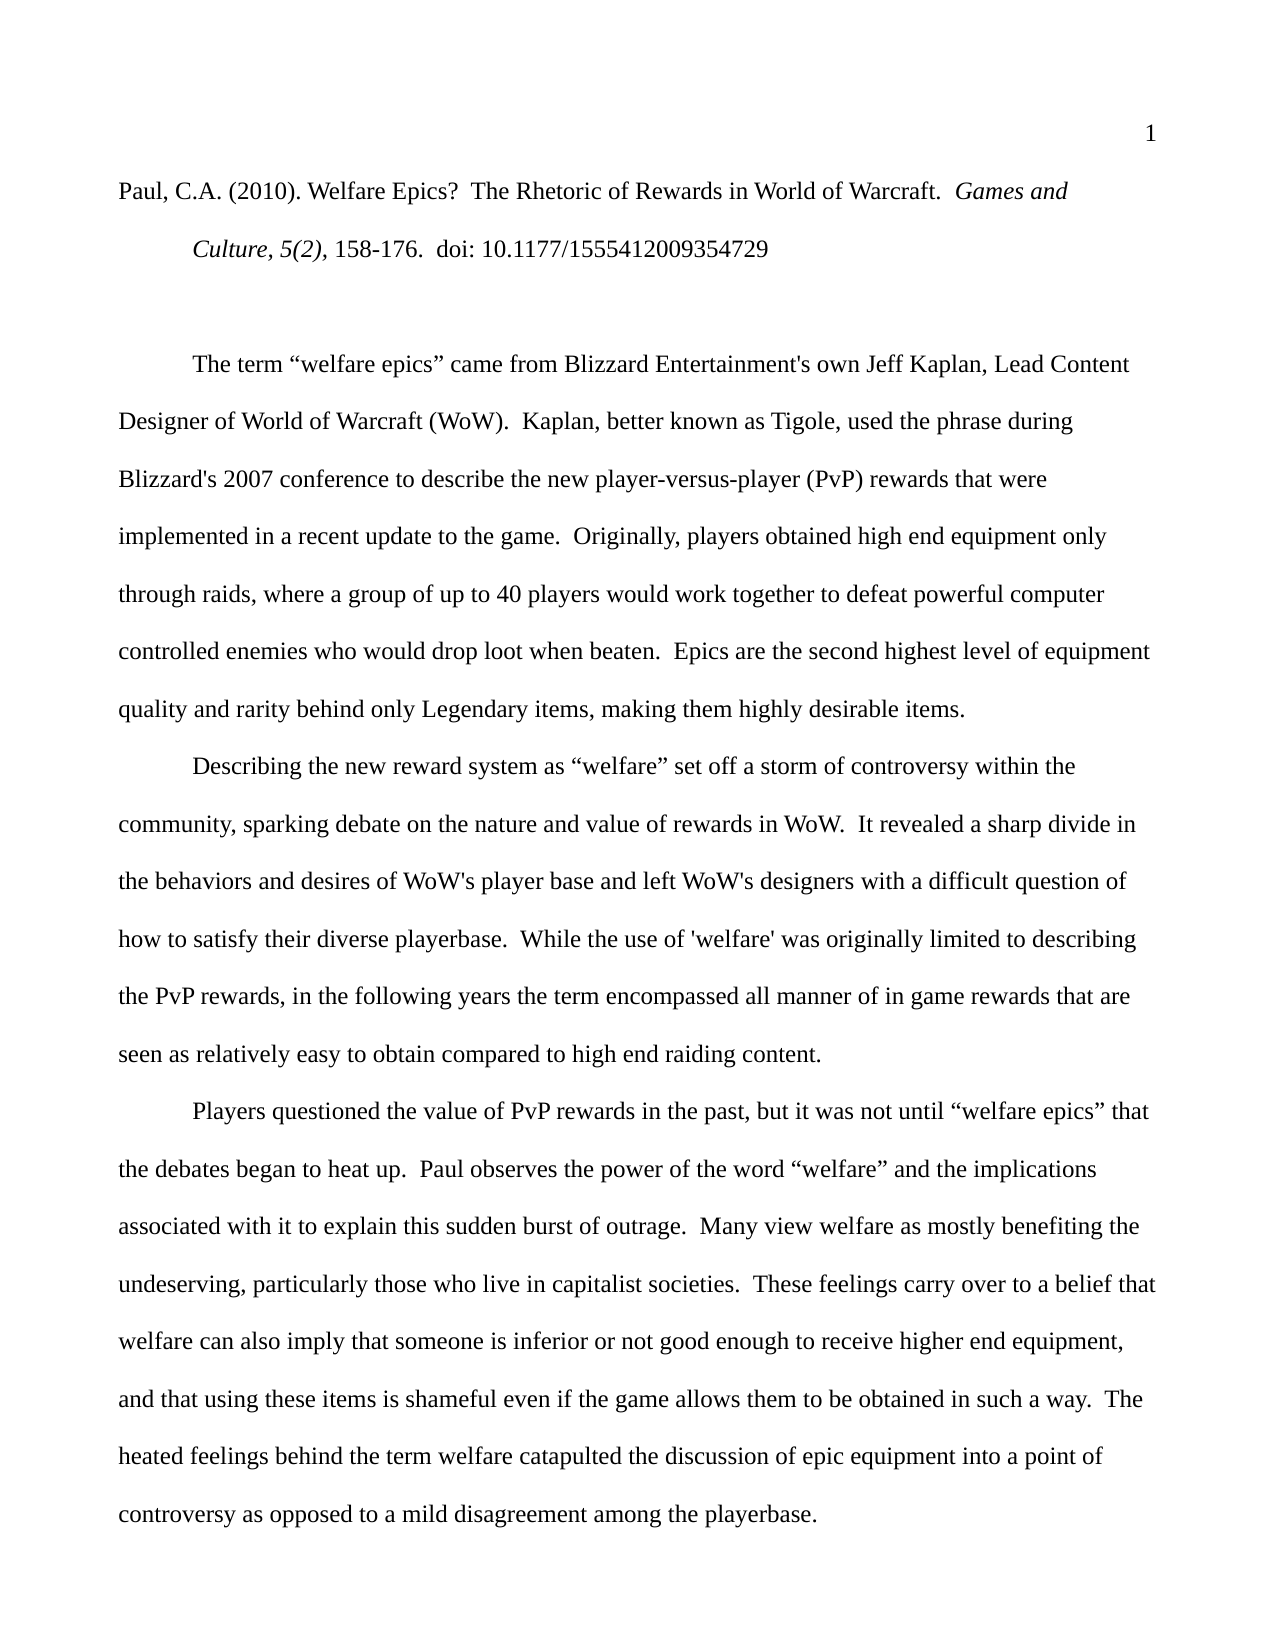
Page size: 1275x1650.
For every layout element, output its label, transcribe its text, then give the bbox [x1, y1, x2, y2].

text The term “welfare epics” came from Blizzard Entertainment's own Jeff Kaplan, Lead Content Designer of World of Warcraft (WoW). Kaplan, better known as Tigole, used the phrase during Blizzard's 2007 conference to describe the new player-versus-player (PvP) rewards that were implemented in a recent update to the game. Originally, players obtained high end equipment only through raids, where a group of up to 40 players would work together to defeat powerful computer controlled enemies who would drop loot when beaten. Epics are the second highest level of equipment quality and rarity behind only Legendary items, making them highly desirable items. [118, 349, 1157, 723]
text Paul, C.A. (2010). Welfare Epics? The Rhetoric of Rewards in World of Warcraft. Games and Culture, 5(2), 158-176. doi: 10.1177/1555412009354729 [118, 176, 1157, 263]
text Describing the new reward system as “welfare” set off a storm of controversy within the community, sparking debate on the nature and value of rewards in WoW. It revealed a sharp divide in the behaviors and desires of WoW's player base and left WoW's designers with a difficult question of how to satisfy their diverse playerbase. While the use of 'welfare' was originally limited to describing the PvP rewards, in the following years the term encompassed all manner of in game rewards that are seen as relatively easy to obtain compared to high end raiding content. [118, 751, 1157, 1068]
text Players questioned the value of PvP rewards in the past, but it was not until “welfare epics” that the debates began to heat up. Paul observes the power of the word “welfare” and the implications associated with it to explain this sudden burst of outrage. Many view welfare as mostly benefiting the undeserving, particularly those who live in capitalist societies. These feelings carry over to a belief that welfare can also imply that someone is inferior or not good enough to receive higher end equipment, and that using these items is shameful even if the game allows them to be obtained in such a way. The heated feelings behind the term welfare catapulted the discussion of epic equipment into a point of controversy as opposed to a mild disagreement among the playerbase. [118, 1096, 1157, 1528]
